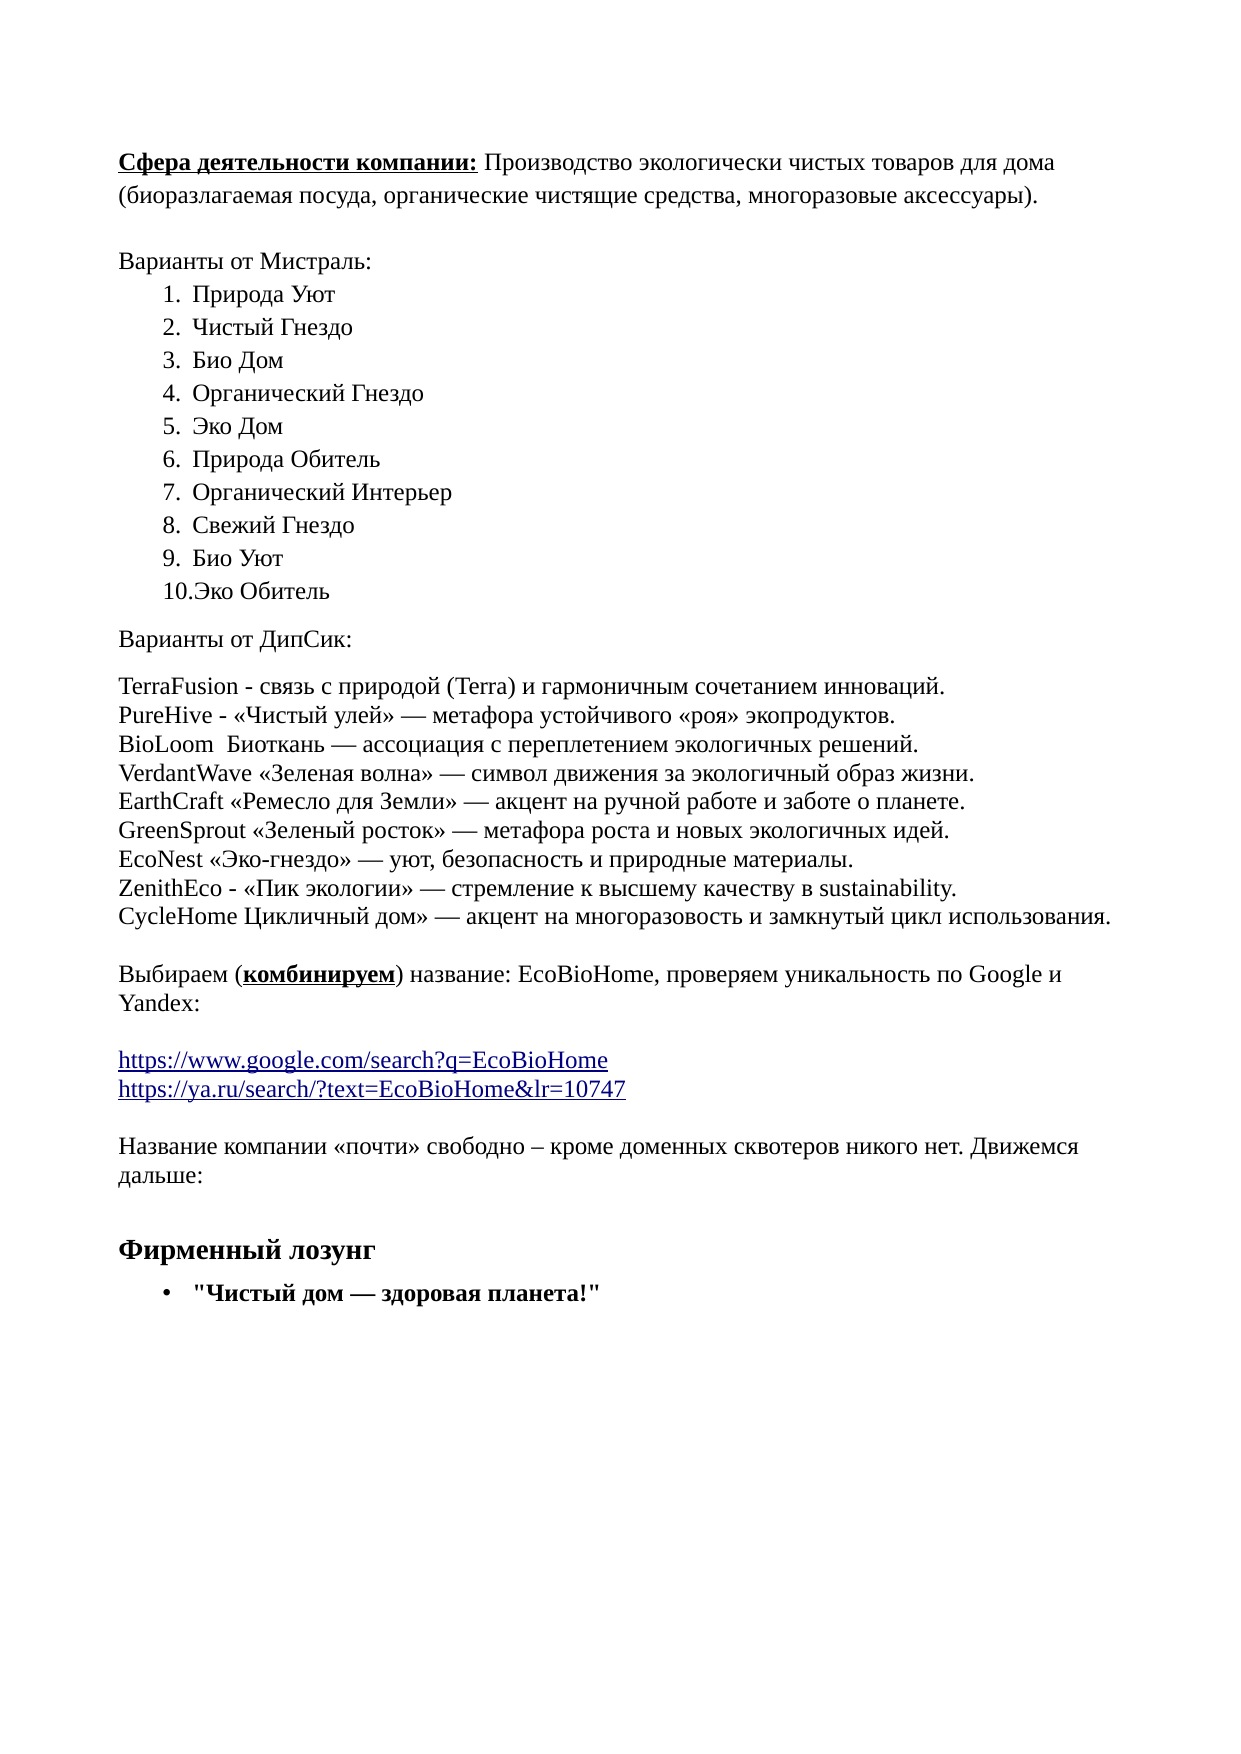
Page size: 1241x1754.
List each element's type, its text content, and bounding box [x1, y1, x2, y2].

list Эко Дом [162, 411, 1122, 440]
text Название компании «почти» свободно – кроме доменных сквотеров никого нет. Движемся дальше: [118, 1131, 1122, 1189]
list Био Дом [162, 345, 1122, 374]
subtitle Фирменный лозунг [118, 1232, 1122, 1266]
text CycleHome Цикличный дом» — акцент на многоразовость и замкнутый цикл использования. [118, 901, 1122, 930]
list Природа Уют [162, 279, 1122, 308]
text Сфера деятельности компании: Производство экологически чистых товаров для дома (биоразлагаемая посуда, органические чистящие средства, многоразовые аксессуары). [118, 147, 1122, 209]
text GreenSprout «Зеленый росток» — метафора роста и новых экологичных идей. [118, 815, 1122, 844]
list Свежий Гнездо [162, 510, 1122, 539]
text ZenithEco - «Пик экологии» — стремление к высшему качеству в sustainability. [118, 873, 1122, 901]
list Органический Интерьер [162, 477, 1122, 506]
text https://www.google.com/search?q=EcoBioHome [118, 1045, 1122, 1074]
text PureHive - «Чистый улей» — метафора устойчивого «роя» экопродуктов. [118, 700, 1122, 729]
list Чистый Гнездо [162, 312, 1122, 341]
text https://ya.ru/search/?text=EcoBioHome&lr=10747 [118, 1074, 1122, 1103]
list Био Уют [162, 543, 1122, 572]
list Эко Обитель [162, 576, 1122, 605]
text VerdantWave «Зеленая волна» — символ движения за экологичный образ жизни. [118, 758, 1122, 786]
list Органический Гнездо [162, 378, 1122, 407]
text Варианты от Мистраль: [118, 246, 1122, 275]
text Выбираем (комбинируем) название: EcoBioHome, проверяем уникальность по Google и Yandex: [118, 959, 1122, 1016]
text TerraFusion - cвязь с природой (Terra) и гармоничным сочетанием инноваций. [118, 671, 1122, 700]
list Природа Обитель [162, 444, 1122, 473]
list "Чистый дом — здоровая планета!" [162, 1278, 1122, 1307]
text Варианты от ДипСик: [118, 624, 1122, 652]
text EcoNest «Эко-гнездо» — уют, безопасность и природные материалы. [118, 844, 1122, 873]
text BioLoom Биоткань — ассоциация с переплетением экологичных решений. [118, 729, 1122, 758]
text EarthCraft «Ремесло для Земли» — акцент на ручной работе и заботе о планете. [118, 786, 1122, 815]
